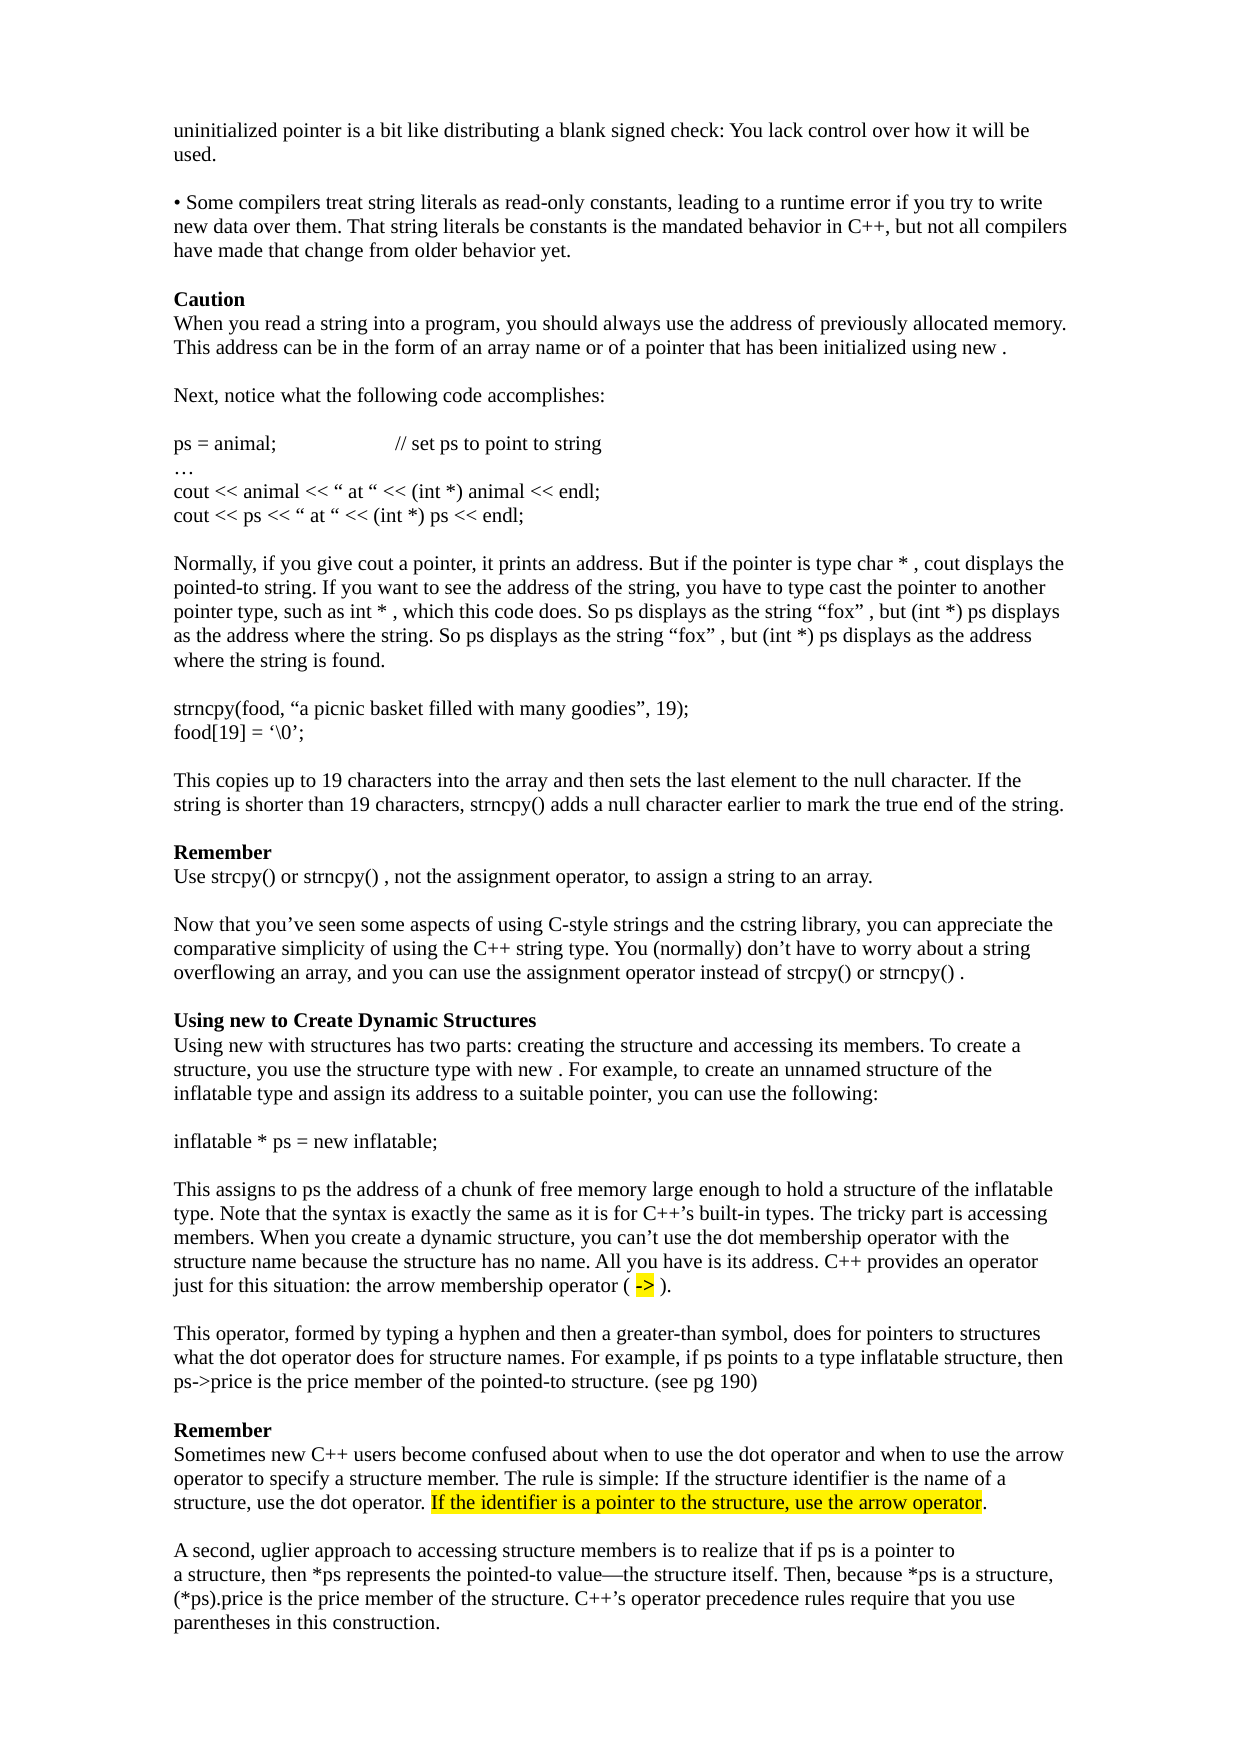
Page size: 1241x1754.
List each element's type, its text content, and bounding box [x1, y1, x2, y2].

text ps = animal; // set ps to point to string [173, 431, 1073, 455]
text cout << animal << “ at “ << (int *) animal << endl; [173, 479, 1073, 503]
text This assigns to ps the address of a chunk of free memory large enough to hold a structure of the inflatable type. Note that the syntax is exactly the same as it is for C++’s built-in types. The tricky part is accessing members. When you create a dynamic structure, you can’t use the dot membership operator with the structure name because the structure has no name. All you have is its address. C++ provides an operator just for this situation: the arrow membership operator ( -> ). [173, 1177, 1073, 1297]
text Normally, if you give cout a pointer, it prints an address. But if the pointer is type char * , cout displays the pointed-to string. If you want to see the address of the string, you have to type cast the pointer to another pointer type, such as int * , which this code does. So ps displays as the string “fox” , but (int *) ps displays as the address where the string. So ps displays as the string “fox” , but (int *) ps displays as the address where the string is found. [173, 551, 1073, 672]
text • Some compilers treat string literals as read-only constants, leading to a runtime error if you try to write new data over them. That string literals be constants is the mandated behavior in C++, but not all compilers have made that change from older behavior yet. [173, 190, 1073, 262]
text Sometimes new C++ users become confused about when to use the dot operator and when to use the arrow operator to specify a structure member. The rule is simple: If the structure identifier is the name of a structure, use the dot operator. If the identifier is a pointer to the structure, use the arrow operator. [173, 1442, 1073, 1514]
text a structure, then *ps represents the pointed-to value—the structure itself. Then, because *ps is a structure, (*ps).price is the price member of the structure. C++’s operator precedence rules require that you use parentheses in this construction. [173, 1562, 1073, 1634]
text Using new with structures has two parts: creating the structure and accessing its members. To create a structure, you use the structure type with new . For example, to create an unnamed structure of the inflatable type and assign its address to a suitable pointer, you can use the following: [173, 1032, 1073, 1105]
text This operator, formed by typing a hyphen and then a greater-than symbol, does for pointers to structures what the dot operator does for structure names. For example, if ps points to a type inflatable structure, then ps->price is the price member of the pointed-to structure. (see pg 190) [173, 1321, 1073, 1393]
text inflatable * ps = new inflatable; [173, 1129, 1073, 1153]
text This copies up to 19 characters into the array and then sets the last element to the null character. If the string is shorter than 19 characters, strncpy() adds a null character earlier to mark the true end of the string. [173, 768, 1073, 816]
text Remember [173, 840, 1073, 864]
text food[19] = ‘\0’; [173, 720, 1073, 744]
text … [173, 455, 1073, 479]
text Remember [173, 1417, 1073, 1442]
text When you read a string into a program, you should always use the address of previously allocated memory. This address can be in the form of an array name or of a pointer that has been initialized using new . [173, 311, 1073, 359]
text Now that you’ve seen some aspects of using C-style strings and the cstring library, you can appreciate the comparative simplicity of using the C++ string type. You (normally) don’t have to worry about a string overflowing an array, and you can use the assignment operator instead of strcpy() or strncpy() . [173, 912, 1073, 984]
text Using new to Create Dynamic Structures [173, 1008, 1073, 1032]
text Caution [173, 287, 1073, 311]
text Use strcpy() or strncpy() , not the assignment operator, to assign a string to an array. [173, 864, 1073, 888]
text uninitialized pointer is a bit like distributing a blank signed check: You lack control over how it will be used. [173, 118, 1073, 166]
text strncpy(food, “a picnic basket filled with many goodies”, 19); [173, 696, 1073, 720]
text A second, uglier approach to accessing structure members is to realize that if ps is a pointer to [173, 1538, 1073, 1562]
text cout << ps << “ at “ << (int *) ps << endl; [173, 503, 1073, 527]
text Next, notice what the following code accomplishes: [173, 383, 1073, 407]
